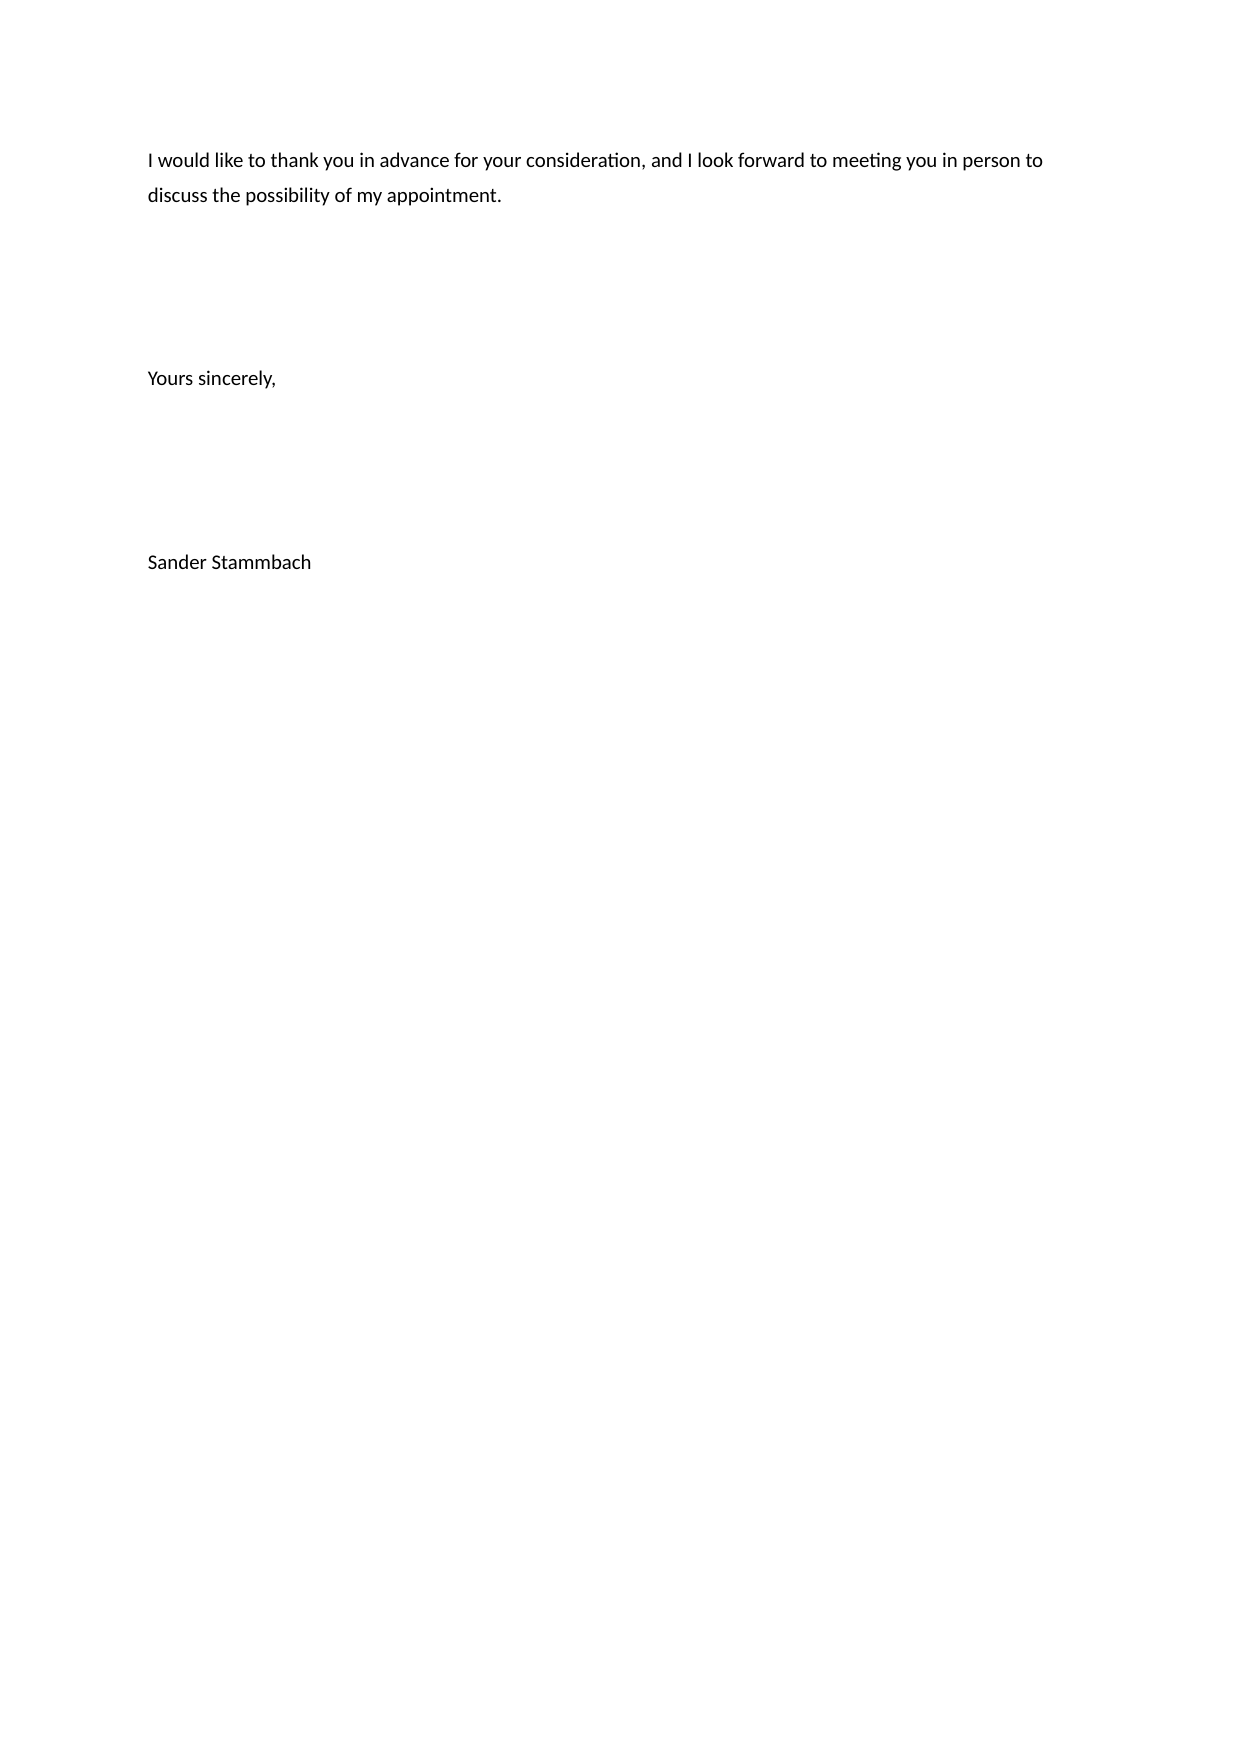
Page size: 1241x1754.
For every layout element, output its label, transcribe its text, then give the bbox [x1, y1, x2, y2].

text I would like to thank you in advance for your consideration, and I look forward to meeting you in person to discuss the possibility of my appointment. [148, 148, 1093, 207]
text Yours sincerely, [148, 366, 1093, 391]
text Sander Stammbach [148, 549, 1093, 574]
